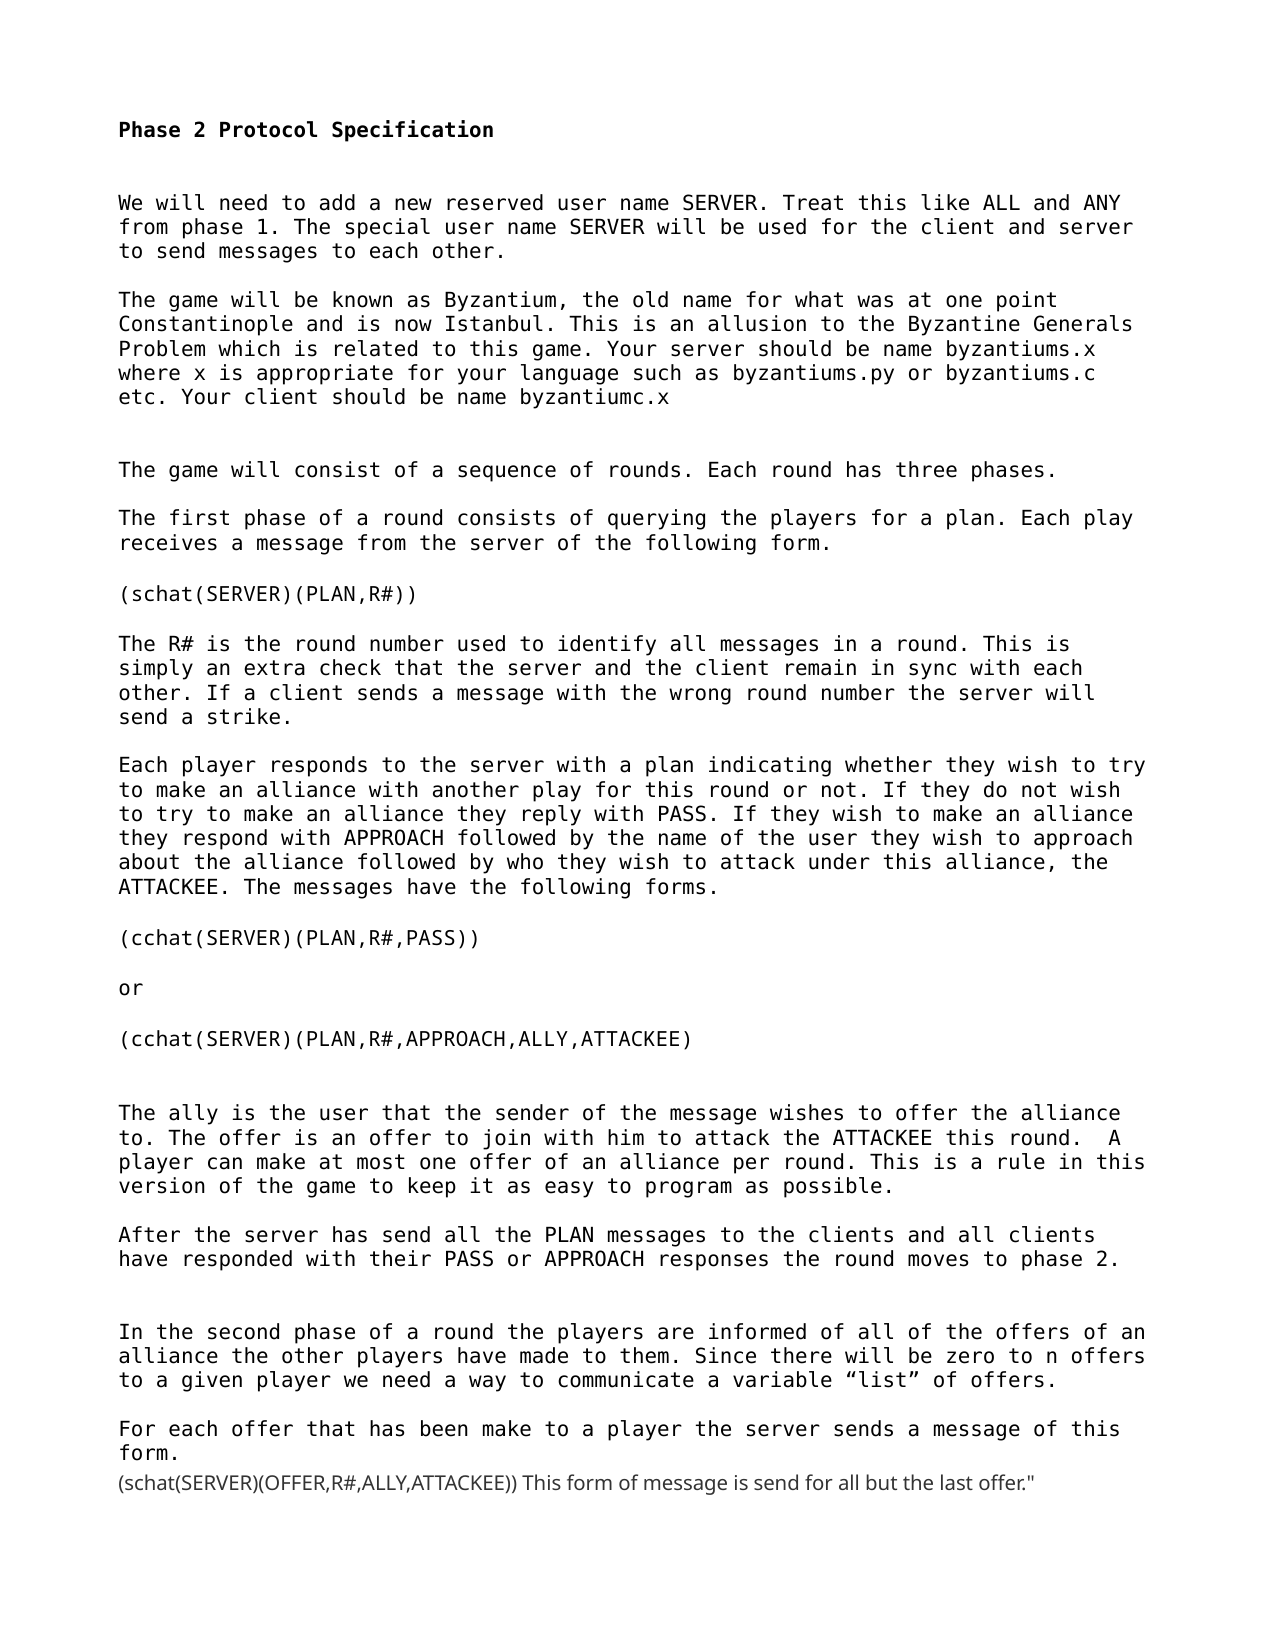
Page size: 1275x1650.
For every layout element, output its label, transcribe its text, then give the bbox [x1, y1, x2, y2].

text (cchat(SERVER)(PLAN,R#,APPROACH,ALLY,ATTACKEE) [118, 1024, 1157, 1053]
text Each player responds to the server with a plan indicating whether they wish to try to make an alliance with another play for this round or not. If they do not wish to try to make an alliance they reply with PASS. If they wish to make an alliance they respond with APPROACH followed by the name of the user they wish to approach about the alliance followed by who they wish to attack under this alliance, the ATTACKEE. The messages have the following forms. [118, 753, 1157, 899]
text (schat(SERVER)(OFFER,R#,ALLY,ATTACKEE)) This form of message is send for all but the last offer." [118, 1466, 1157, 1497]
text In the second phase of a round the players are informed of all of the offers of an alliance the other players have made to them. Since there will be zero to n offers to a given player we need a way to communicate a variable “list” of offers. [118, 1320, 1157, 1393]
text The R# is the round number used to identify all messages in a round. This is simply an extra check that the server and the client remain in sync with each other. If a client sends a message with the wrong round number the server will send a strike. [118, 632, 1157, 729]
text We will need to add a new reserved user name SERVER. Treat this like ALL and ANY from phase 1. The special user name SERVER will be used for the client and server to send messages to each other. [118, 191, 1157, 264]
text The first phase of a round consists of querying the players for a plan. Each play receives a message from the server of the following form. [118, 506, 1157, 555]
text After the server has send all the PLAN messages to the clients and all clients have responded with their PASS or APPROACH responses the round moves to phase 2. [118, 1223, 1157, 1271]
text The game will consist of a sequence of rounds. Each round has three phases. [118, 458, 1157, 482]
text Phase 2 Protocol Specification [118, 118, 1157, 142]
text or [118, 976, 1157, 1000]
text For each offer that has been make to a player the server sends a message of this form. [118, 1417, 1157, 1466]
text (cchat(SERVER)(PLAN,R#,PASS)) [118, 923, 1157, 952]
text The ally is the user that the sender of the message wishes to offer the alliance to. The offer is an offer to join with him to attack the ATTACKEE this round. A player can make at most one offer of an alliance per round. This is a rule in this version of the game to keep it as easy to program as possible. [118, 1101, 1157, 1198]
text (schat(SERVER)(PLAN,R#)) [118, 579, 1157, 608]
text The game will be known as Byzantium, the old name for what was at one point Constantinople and is now Istanbul. This is an allusion to the Byzantine Generals Problem which is related to this game. Your server should be name byzantiums.x where x is appropriate for your language such as byzantiums.py or byzantiums.c etc. Your client should be name byzantiumc.x [118, 288, 1157, 409]
